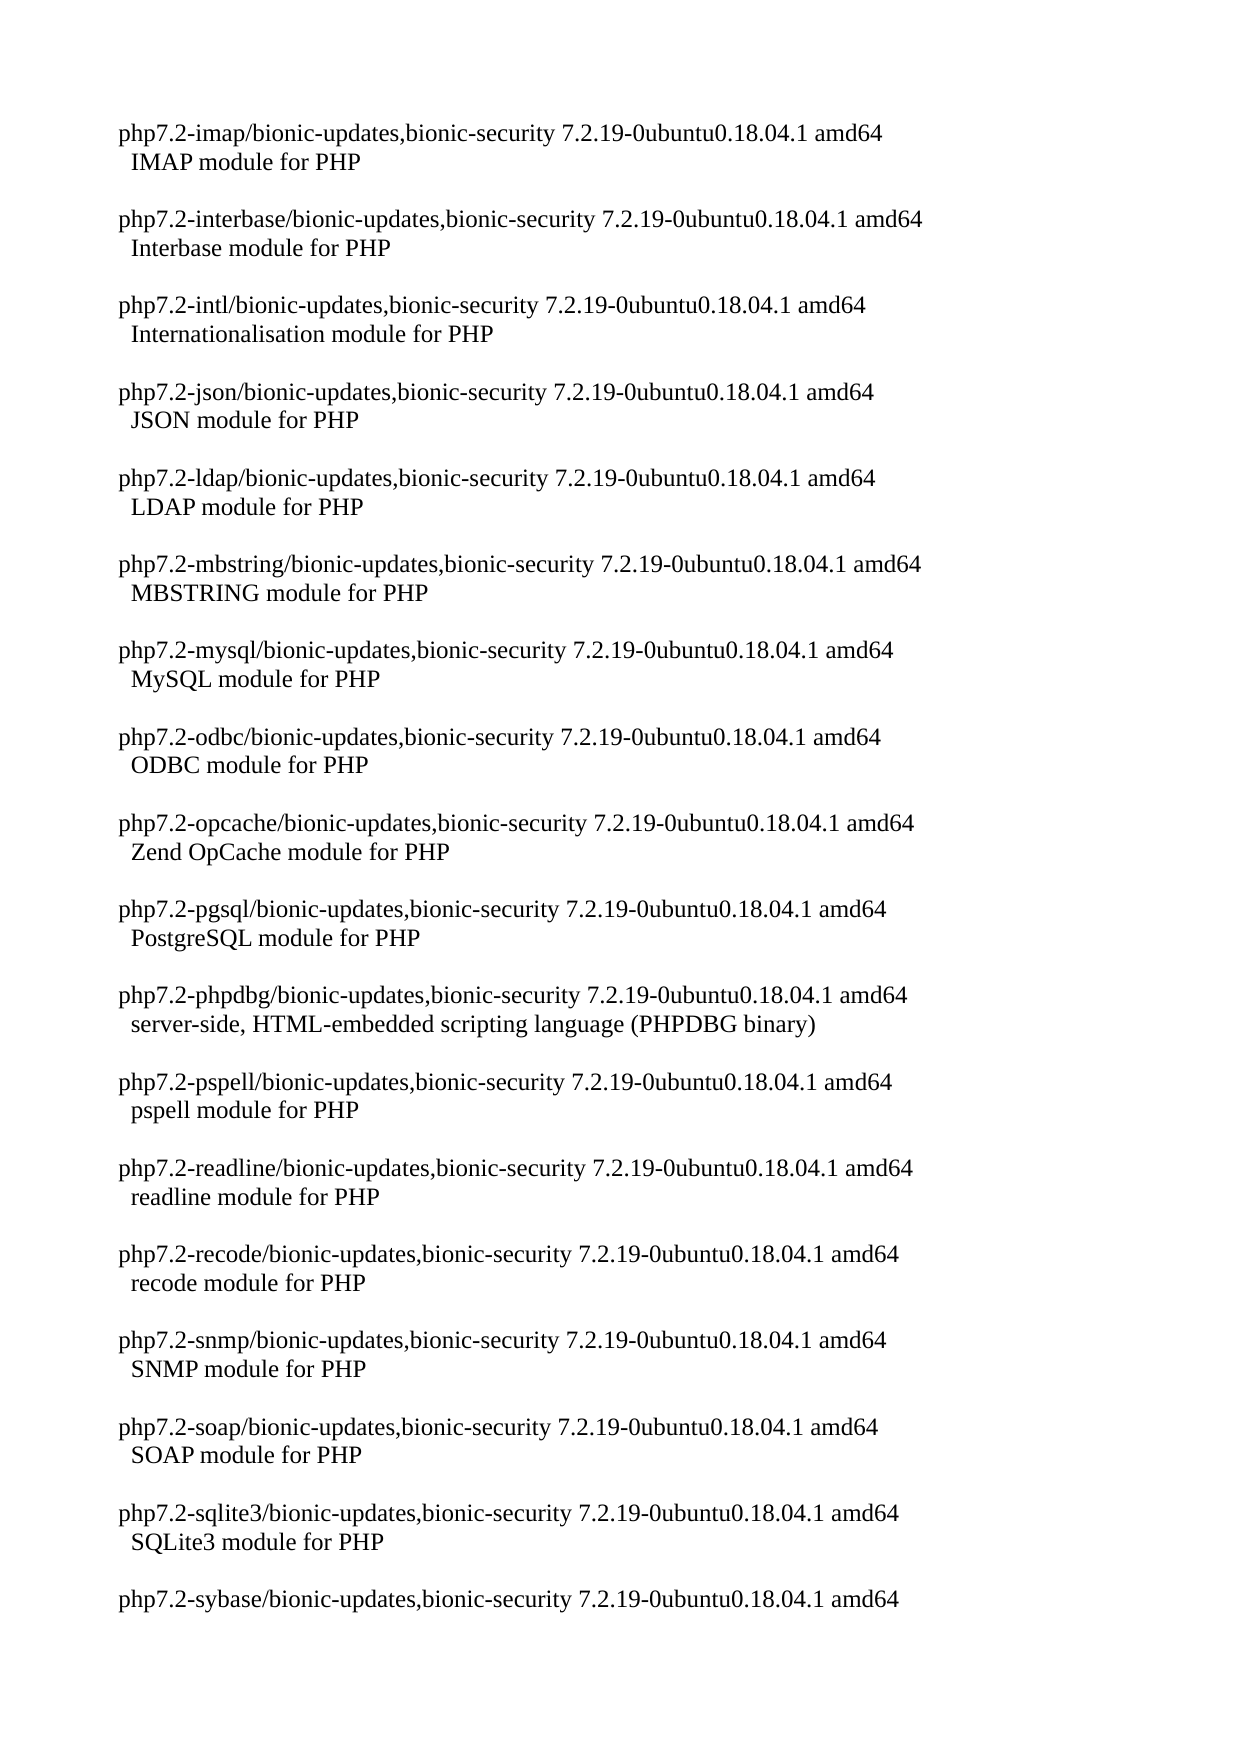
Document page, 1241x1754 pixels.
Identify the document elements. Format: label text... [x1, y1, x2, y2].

text pspell module for PHP [118, 1096, 1122, 1124]
text php7.2-snmp/bionic-updates,bionic-security 7.2.19-0ubuntu0.18.04.1 amd64 [118, 1326, 1122, 1354]
text SNMP module for PHP [118, 1354, 1122, 1383]
text PostgreSQL module for PHP [118, 923, 1122, 952]
text readline module for PHP [118, 1182, 1122, 1211]
text php7.2-interbase/bionic-updates,bionic-security 7.2.19-0ubuntu0.18.04.1 amd64 [118, 204, 1122, 233]
text php7.2-soap/bionic-updates,bionic-security 7.2.19-0ubuntu0.18.04.1 amd64 [118, 1412, 1122, 1441]
text php7.2-mbstring/bionic-updates,bionic-security 7.2.19-0ubuntu0.18.04.1 amd64 [118, 549, 1122, 578]
text php7.2-intl/bionic-updates,bionic-security 7.2.19-0ubuntu0.18.04.1 amd64 [118, 291, 1122, 319]
text Interbase module for PHP [118, 233, 1122, 262]
text php7.2-sqlite3/bionic-updates,bionic-security 7.2.19-0ubuntu0.18.04.1 amd64 [118, 1498, 1122, 1527]
text php7.2-recode/bionic-updates,bionic-security 7.2.19-0ubuntu0.18.04.1 amd64 [118, 1239, 1122, 1268]
text php7.2-opcache/bionic-updates,bionic-security 7.2.19-0ubuntu0.18.04.1 amd64 [118, 808, 1122, 837]
text php7.2-json/bionic-updates,bionic-security 7.2.19-0ubuntu0.18.04.1 amd64 [118, 377, 1122, 406]
text SOAP module for PHP [118, 1441, 1122, 1469]
text php7.2-ldap/bionic-updates,bionic-security 7.2.19-0ubuntu0.18.04.1 amd64 [118, 463, 1122, 492]
text php7.2-mysql/bionic-updates,bionic-security 7.2.19-0ubuntu0.18.04.1 amd64 [118, 636, 1122, 664]
text php7.2-odbc/bionic-updates,bionic-security 7.2.19-0ubuntu0.18.04.1 amd64 [118, 722, 1122, 751]
text php7.2-sybase/bionic-updates,bionic-security 7.2.19-0ubuntu0.18.04.1 amd64 [118, 1584, 1122, 1613]
text MySQL module for PHP [118, 664, 1122, 693]
text server-side, HTML-embedded scripting language (PHPDBG binary) [118, 1009, 1122, 1038]
text ODBC module for PHP [118, 751, 1122, 779]
text JSON module for PHP [118, 406, 1122, 434]
text php7.2-pspell/bionic-updates,bionic-security 7.2.19-0ubuntu0.18.04.1 amd64 [118, 1067, 1122, 1096]
text LDAP module for PHP [118, 492, 1122, 521]
text recode module for PHP [118, 1268, 1122, 1297]
text Internationalisation module for PHP [118, 319, 1122, 348]
text php7.2-readline/bionic-updates,bionic-security 7.2.19-0ubuntu0.18.04.1 amd64 [118, 1153, 1122, 1182]
text php7.2-phpdbg/bionic-updates,bionic-security 7.2.19-0ubuntu0.18.04.1 amd64 [118, 981, 1122, 1009]
text SQLite3 module for PHP [118, 1527, 1122, 1556]
text Zend OpCache module for PHP [118, 837, 1122, 866]
text IMAP module for PHP [118, 147, 1122, 176]
text php7.2-pgsql/bionic-updates,bionic-security 7.2.19-0ubuntu0.18.04.1 amd64 [118, 894, 1122, 923]
text MBSTRING module for PHP [118, 578, 1122, 607]
text php7.2-imap/bionic-updates,bionic-security 7.2.19-0ubuntu0.18.04.1 amd64 [118, 118, 1122, 147]
